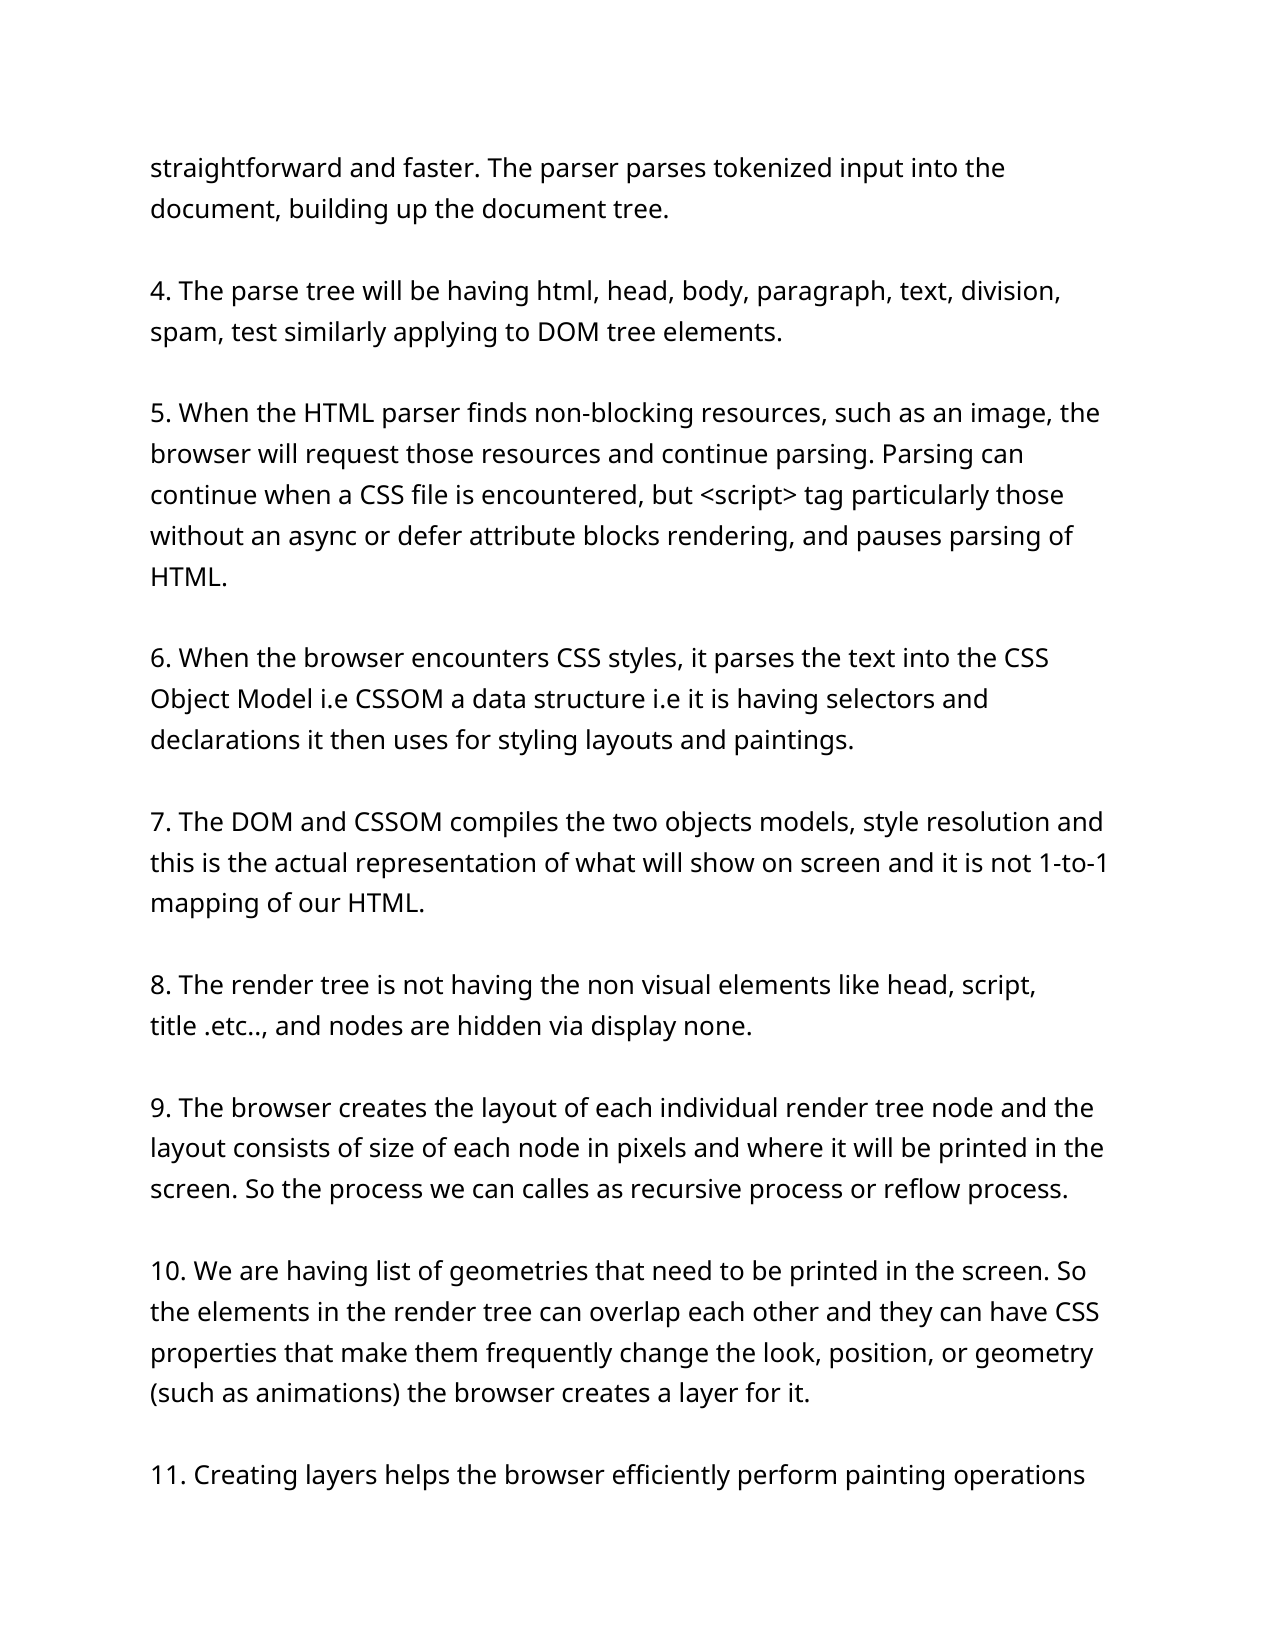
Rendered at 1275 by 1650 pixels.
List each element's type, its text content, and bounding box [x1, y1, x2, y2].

text 7. The DOM and CSSOM compiles the two objects models, style resolution and this is the actual representation of what will show on screen and it is not 1-to-1 mapping of our HTML. [150, 803, 1125, 921]
text 4. The parse tree will be having html, head, body, paragraph, text, division, spam, test similarly applying to DOM tree elements. [150, 272, 1125, 349]
text 5. When the HTML parser finds non-blocking resources, such as an image, the browser will request those resources and continue parsing. Parsing can continue when a CSS file is encountered, but <script> tag particularly those without an async or defer attribute blocks rendering, and pauses parsing of HTML. [150, 395, 1125, 594]
text 11. Creating layers helps the browser efficiently perform painting operations [150, 1457, 1125, 1492]
text straightforward and faster. The parser parses tokenized input into the document, building up the document tree. [150, 150, 1125, 226]
text 8. The render tree is not having the non visual elements like head, script, title .etc.., and nodes are hidden via display none. [150, 967, 1125, 1043]
text 9. The browser creates the layout of each individual render tree node and the layout consists of size of each node in pixels and where it will be printed in the screen. So the process we can calles as recursive process or reflow process. [150, 1089, 1125, 1206]
text 6. When the browser encounters CSS styles, it parses the text into the CSS Object Model i.e CSSOM a data structure i.e it is having selectors and declarations it then uses for styling layouts and paintings. [150, 640, 1125, 757]
text 10. We are having list of geometries that need to be printed in the screen. So the elements in the render tree can overlap each other and they can have CSS properties that make them frequently change the look, position, or geometry (such as animations) the browser creates a layer for it. [150, 1252, 1125, 1411]
